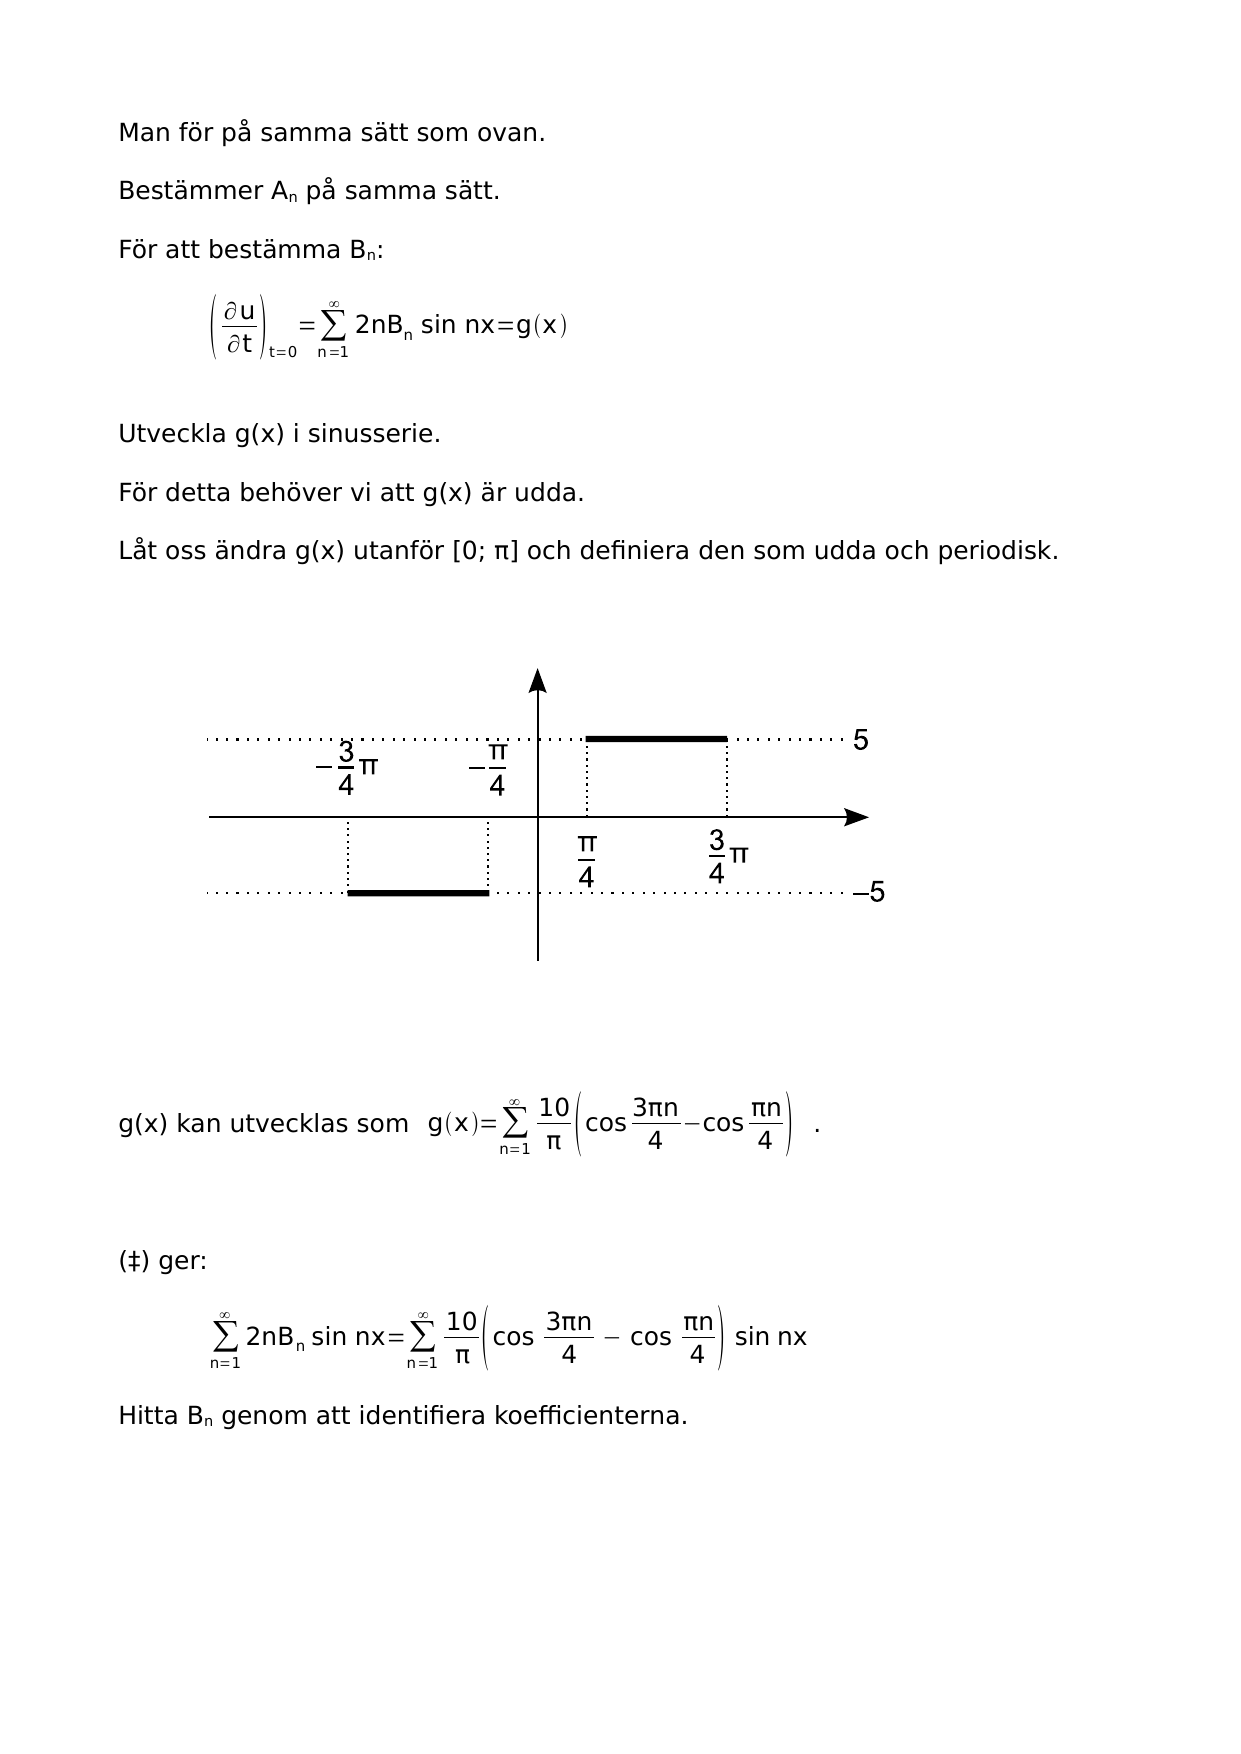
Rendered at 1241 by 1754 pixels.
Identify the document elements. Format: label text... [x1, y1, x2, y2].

text g(x) kan utvecklas som. [118, 1090, 1122, 1158]
text Man för på samma sätt som ovan. [118, 118, 1122, 147]
text (‡) ger: [118, 1246, 1122, 1275]
text Bestämmer An på samma sätt. [118, 176, 1122, 206]
text För detta behöver vi att g(x) är udda. [118, 478, 1122, 507]
text Hitta Bn genom att identifiera koefficienterna. [118, 1401, 1122, 1431]
text För att bestämma Bn: [118, 235, 1122, 264]
text Låt oss ändra g(x) utanför [0; π] och definiera den som udda och periodisk. [118, 536, 1122, 565]
text Utveckla g(x) i sinusserie. [118, 419, 1122, 449]
